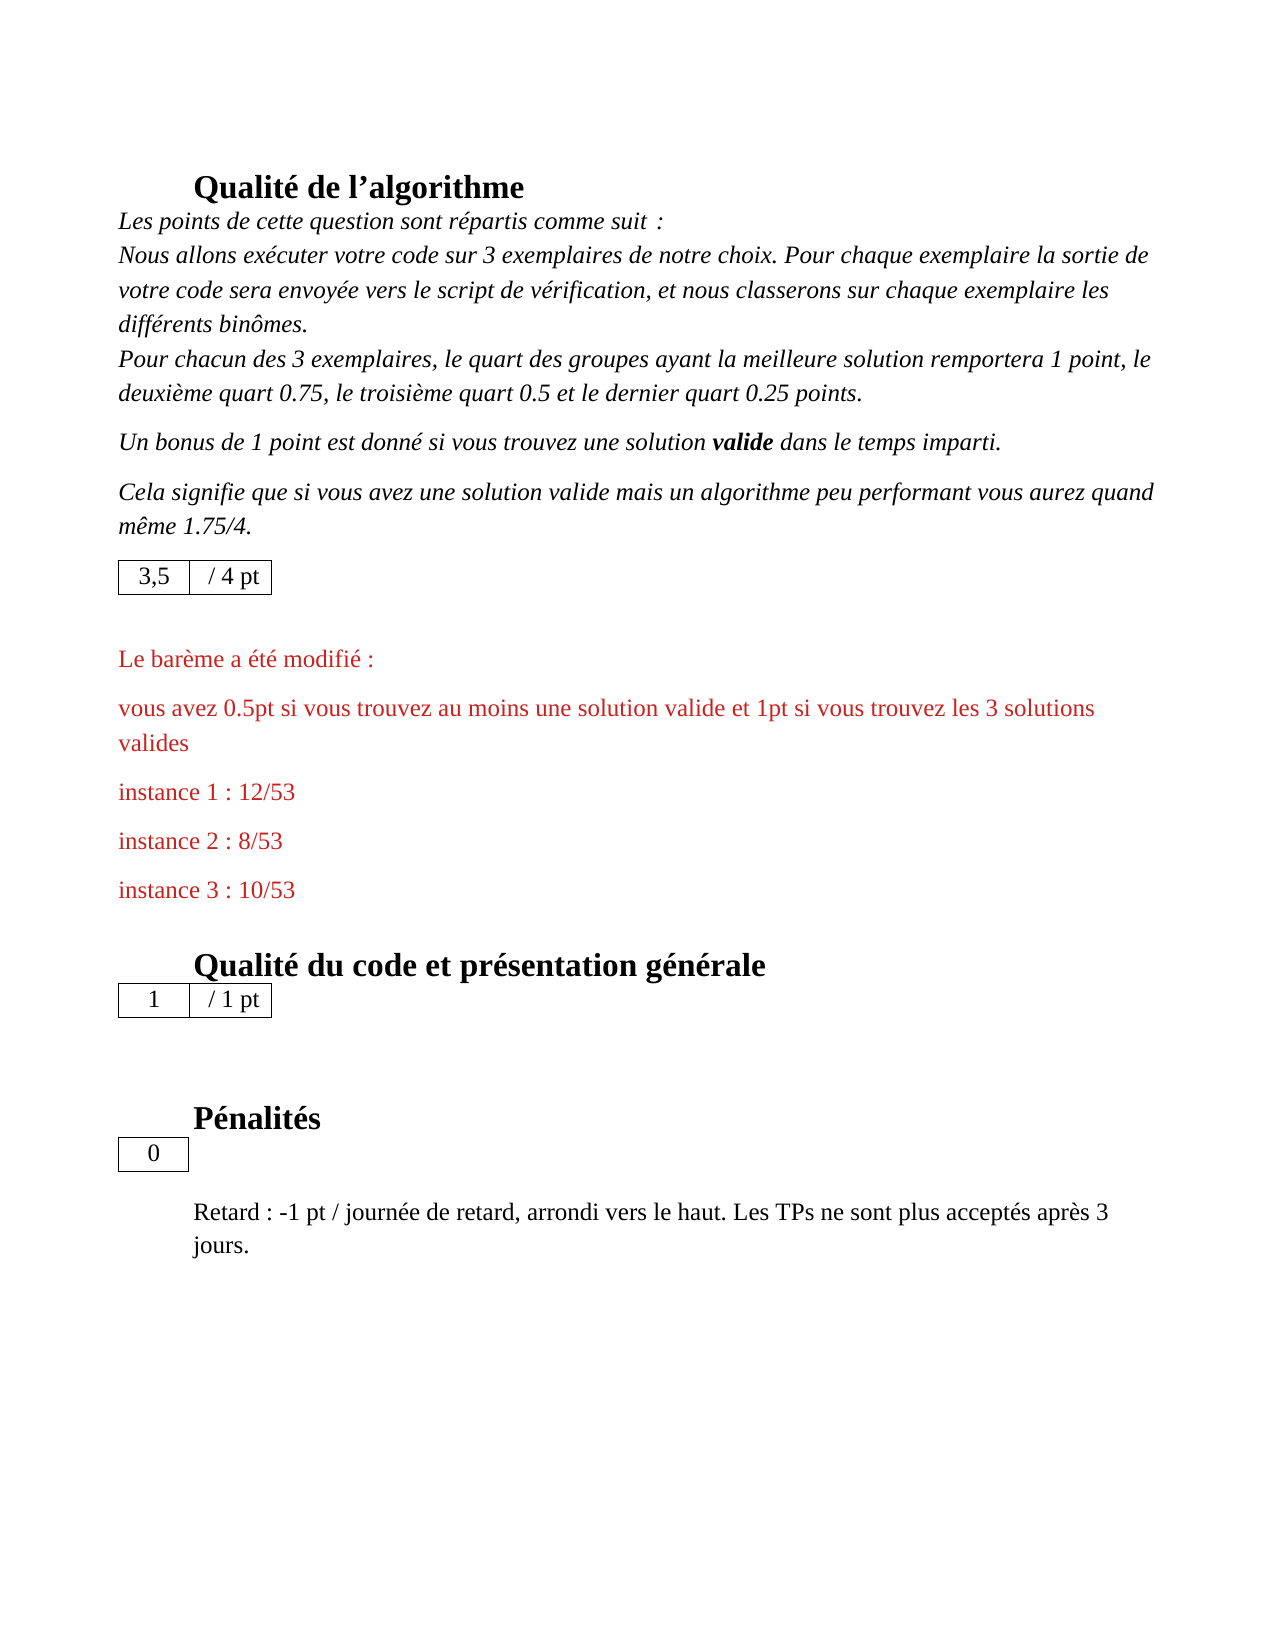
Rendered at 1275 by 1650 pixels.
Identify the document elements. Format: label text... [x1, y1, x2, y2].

text instance 3 : 10/53 [118, 875, 1157, 904]
list Qualité de l’algorithme [118, 168, 1157, 206]
list Retard : -1 pt / journée de retard, arrondi vers le haut. Les TPs ne sont plus acceptés après 3 jours. [156, 1197, 1157, 1258]
text Le barème a été modifié : [118, 644, 1157, 673]
text instance 1 : 12/53 [118, 777, 1157, 806]
table_header / 4 pt [190, 561, 271, 594]
table_header 0 [119, 1138, 188, 1171]
list Pénalités [118, 1098, 1157, 1137]
text vous avez 0.5pt si vous trouvez au moins une solution valide et 1pt si vous trouvez les 3 solutions valides [118, 693, 1157, 757]
list Qualité du code et présentation générale [118, 945, 1157, 983]
table_header 1 [119, 984, 189, 1017]
text Cela signifie que si vous avez une solution valide mais un algorithme peu performant vous aurez quand même 1.75/4. [118, 477, 1157, 540]
text Un bonus de 1 point est donné si vous trouvez une solution valide dans le temps imparti. [118, 427, 1157, 456]
text Les points de cette question sont répartis comme suit : Nous allons exécuter votre code sur 3 exemplaires de notre choix. Pour chaque exemplaire la sortie de votre code sera envoyée vers le script de vérification, et nous classerons sur chaque exemplaire les différents binômes. Pour chacun des 3 exemplaires, le quart des groupes ayant la meilleure solution remportera 1 point, le deuxième quart 0.75, le troisième quart 0.5 et le dernier quart 0.25 points. [118, 206, 1157, 407]
table_header 3,5 [119, 561, 189, 594]
table_header / 1 pt [190, 984, 271, 1017]
text instance 2 : 8/53 [118, 826, 1157, 855]
